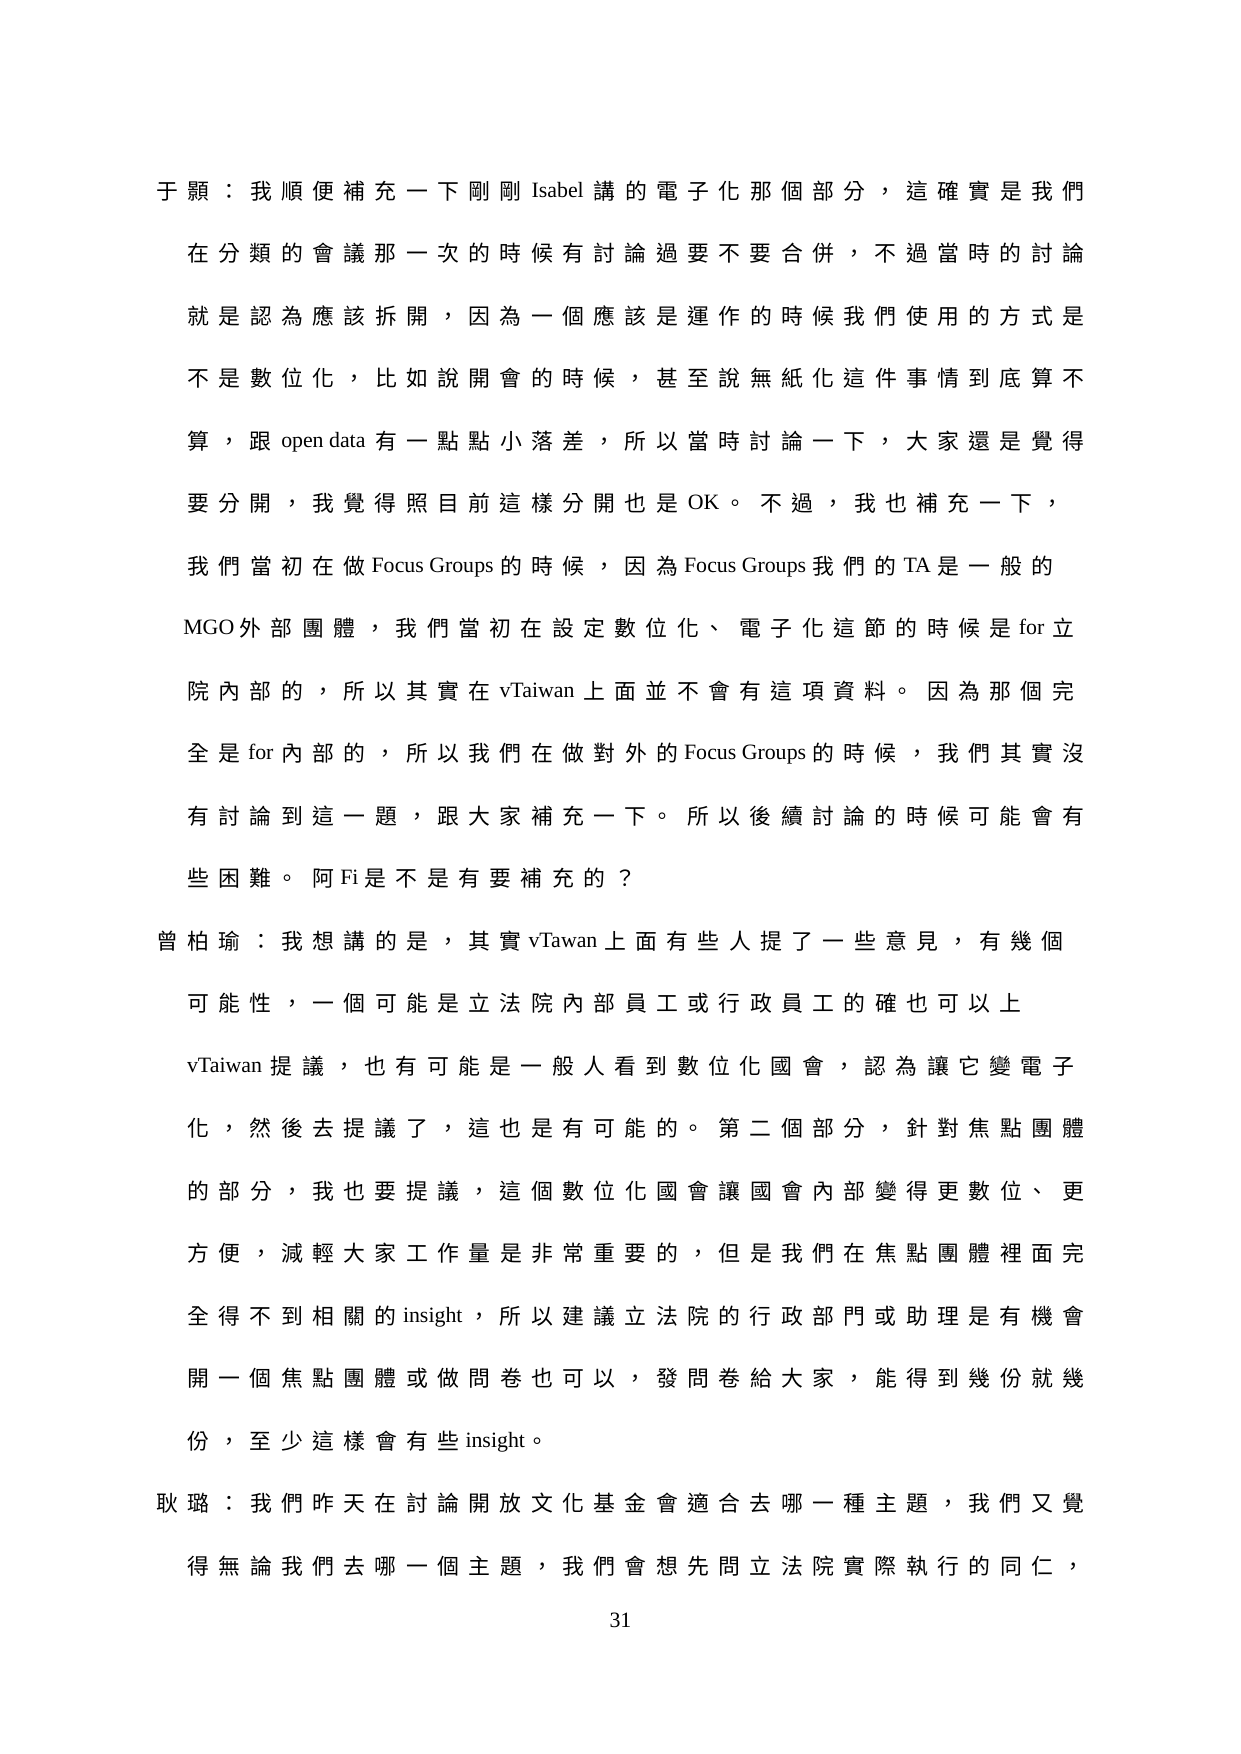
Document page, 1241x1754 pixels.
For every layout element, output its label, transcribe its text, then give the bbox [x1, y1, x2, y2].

text 耿璐：我們昨天在討論開放文化基金會適合去哪一種主題，我們又覺得無論我們去哪一個主題，我們會想先問立法院實際執行的同仁， [151, 1471, 1089, 1596]
text 于顥：我順便補充一下剛剛Isabel講的電子化那個部分，這確實是我們在分類的會議那一次的時候有討論過要不要合併，不過當時的討論就是認為應該拆開，因為一個應該是運作的時候我們使用的方式是不是數位化，比如說開會的時候，甚至說無紙化這件事情到底算不算，跟open data有一點點小落差，所以當時討論一下，大家還是覺得要分開，我覺得照目前這樣分開也是OK。不過，我也補充一下，我們當初在做Focus Groups的時候，因為Focus Groups我們的TA是一般的MGO外部團體，我們當初在設定數位化、電子化這節的時候是for立院內部的，所以其實在vTaiwan上面並不會有這項資料。因為那個完全是for內部的，所以我們在做對外的Focus Groups的時候，我們其實沒有討論到這一題，跟大家補充一下。所以後續討論的時候可能會有些困難。阿Fi是不是有要補充的？ [151, 158, 1089, 908]
text 曾柏瑜：我想講的是，其實vTawan上面有些人提了一些意見，有幾個可能性，一個可能是立法院內部員工或行政員工的確也可以上vTaiwan提議，也有可能是一般人看到數位化國會，認為讓它變電子化，然後去提議了，這也是有可能的。第二個部分，針對焦點團體的部分，我也要提議，這個數位化國會讓國會內部變得更數位、更方便，減輕大家工作量是非常重要的，但是我們在焦點團體裡面完全得不到相關的insight，所以建議立法院的行政部門或助理是有機會開一個焦點團體或做問卷也可以，發問卷給大家，能得到幾份就幾份，至少這樣會有些insight。 [151, 908, 1089, 1471]
